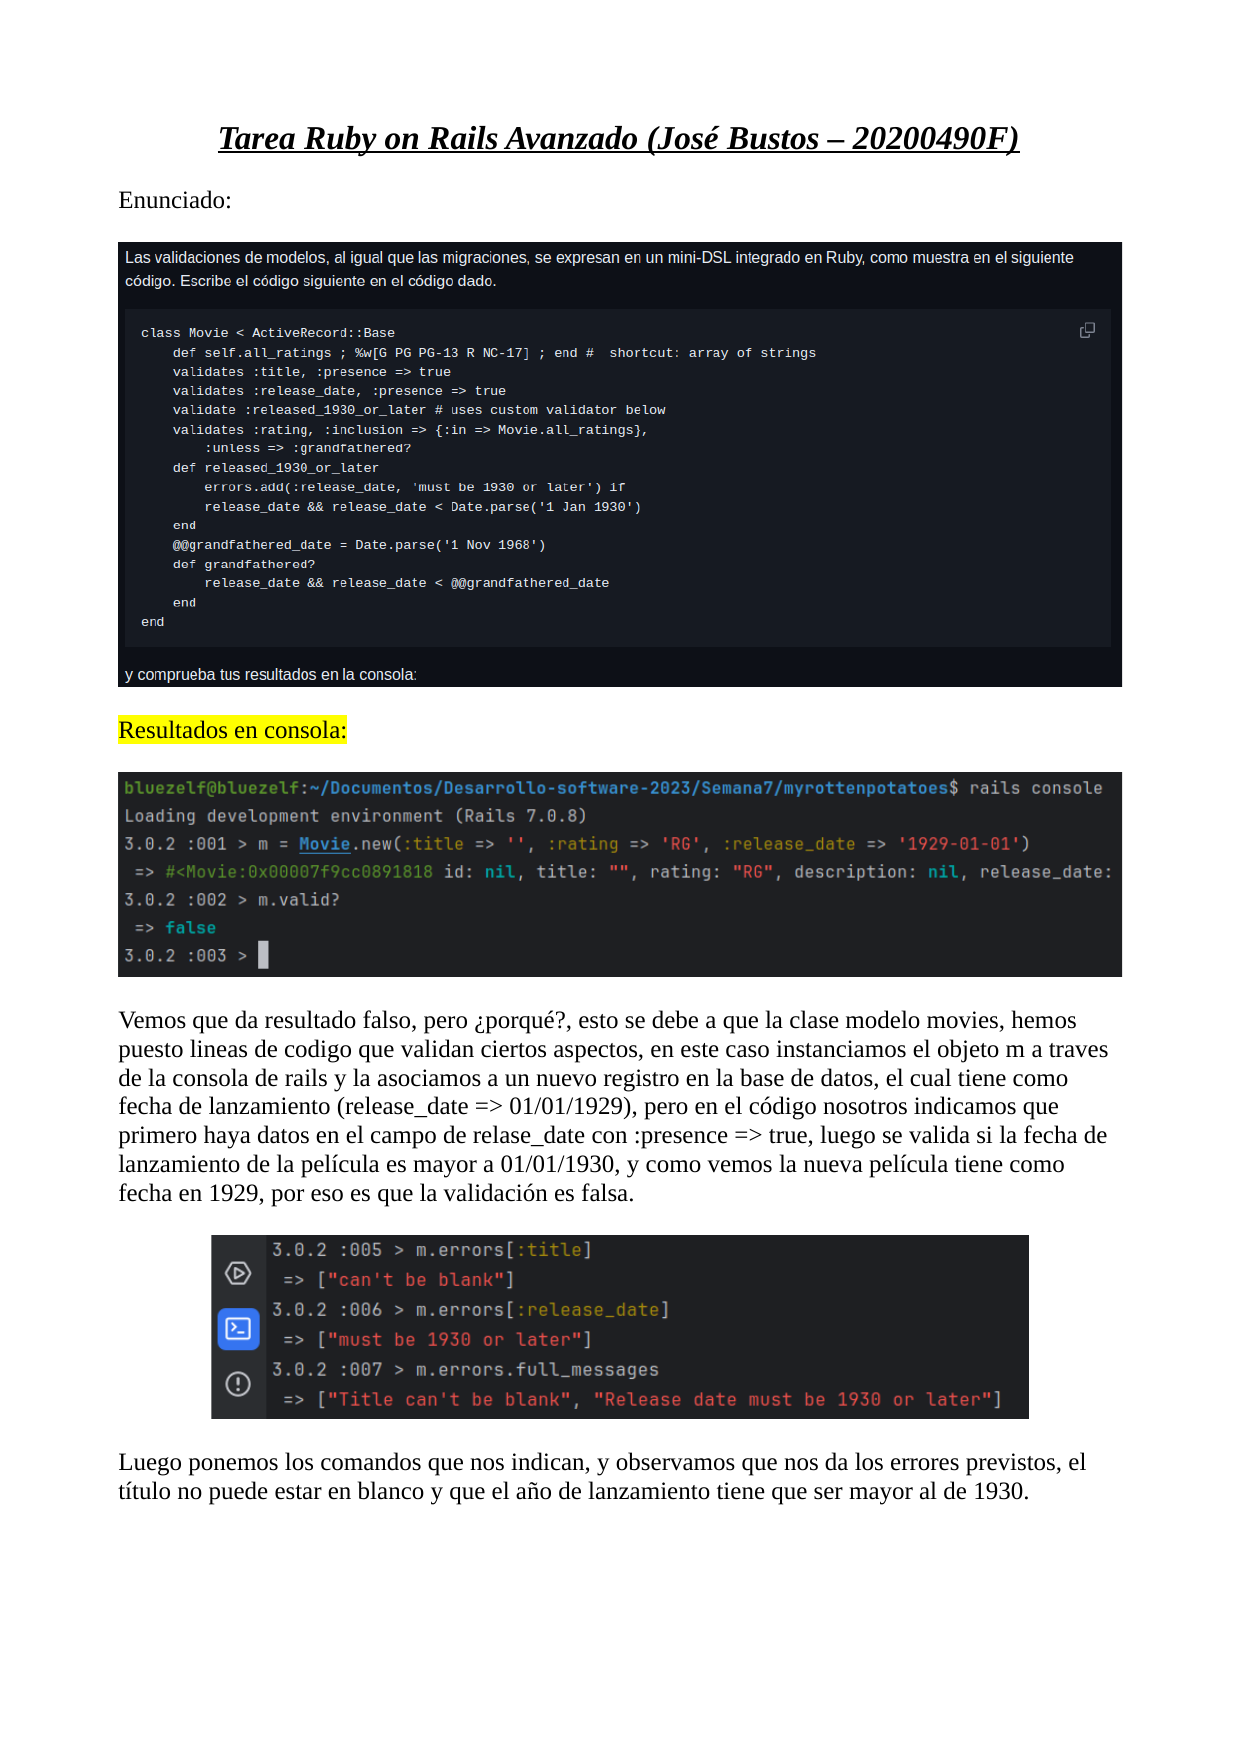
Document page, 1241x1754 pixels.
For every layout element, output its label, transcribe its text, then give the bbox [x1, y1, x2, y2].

picture [211, 1235, 1029, 1419]
text Resultados en consola: [118, 715, 1122, 744]
text Vemos que da resultado falso, pero ¿porqué?, esto se debe a que la clase modelo movies, hemos puesto lineas de codigo que validan ciertos aspectos, en este caso instanciamos el objeto m a traves de la consola de rails y la asociamos a un nuevo registro en la base de datos, el cual tiene como fecha de lanzamiento (release_date => 01/01/1929), pero en el código nosotros indicamos que primero haya datos en el campo de relase_date con :presence => true, luego se valida si la fecha de lanzamiento de la película es mayor a 01/01/1930, y como vemos la nueva película tiene como fecha en 1929, por eso es que la validación es falsa. [118, 1005, 1122, 1206]
text Tarea Ruby on Rails Avanzado (José Bustos – 20200490F) [118, 118, 1122, 156]
picture [118, 772, 1123, 977]
text Enunciado: [118, 185, 1122, 214]
text Luego ponemos los comandos que nos indican, y observamos que nos da los errores previstos, el título no puede estar en blanco y que el año de lanzamiento tiene que ser mayor al de 1930. [118, 1447, 1122, 1505]
picture [118, 242, 1123, 687]
